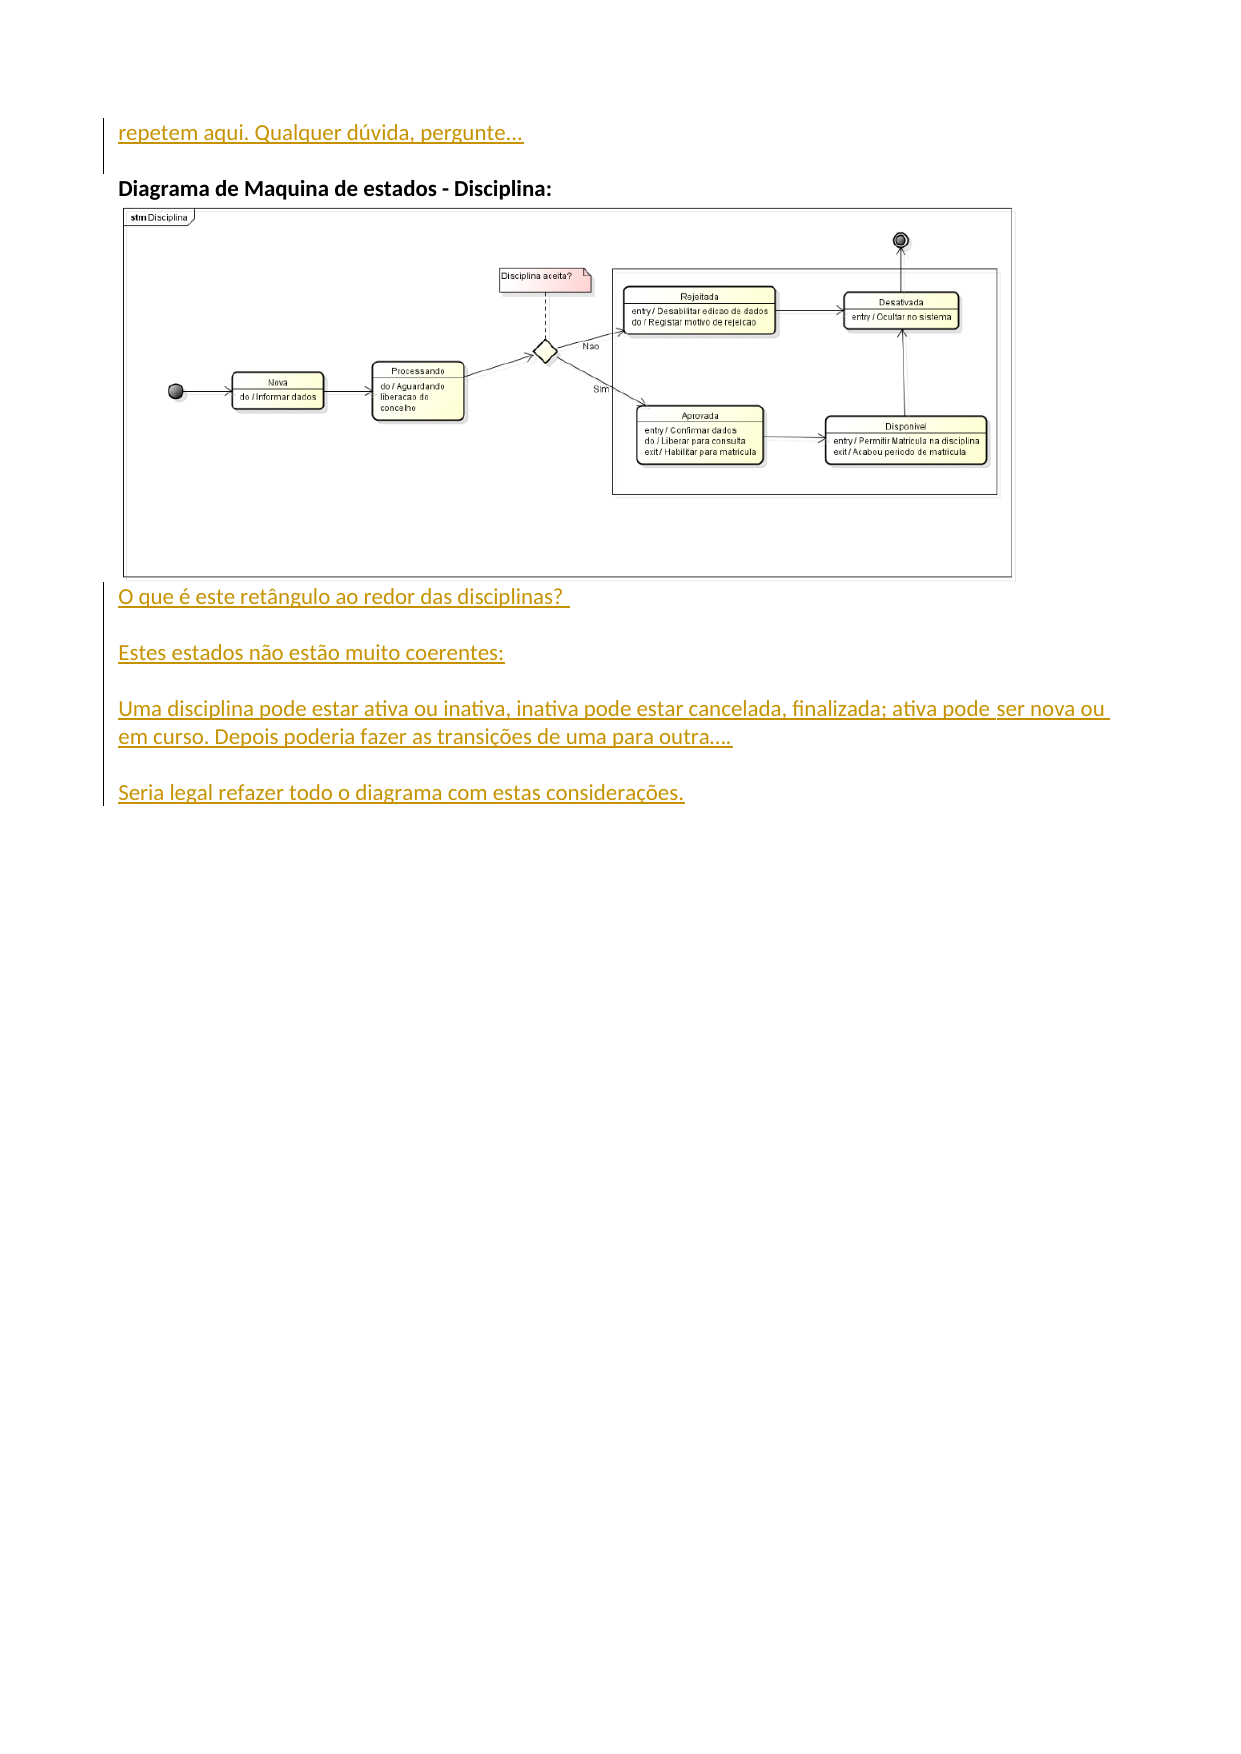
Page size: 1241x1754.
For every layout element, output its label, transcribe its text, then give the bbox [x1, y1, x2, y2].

text Diagrama de Maquina de estados - Disciplina: [118, 174, 1122, 202]
text repetem aqui. Qualquer dúvida, pergunte... [118, 118, 1122, 146]
text Seria legal refazer todo o diagrama com estas considerações. [118, 778, 1122, 806]
text Uma disciplina pode estar ativa ou inativa, inativa pode estar cancelada, finalizada; ativa pode ser nova ou em curso. Depois poderia fazer as transições de uma para outra…. [118, 694, 1122, 750]
text O que é este retângulo ao redor das disciplinas? [118, 582, 1122, 610]
text Estes estados não estão muito coerentes: [118, 638, 1122, 666]
